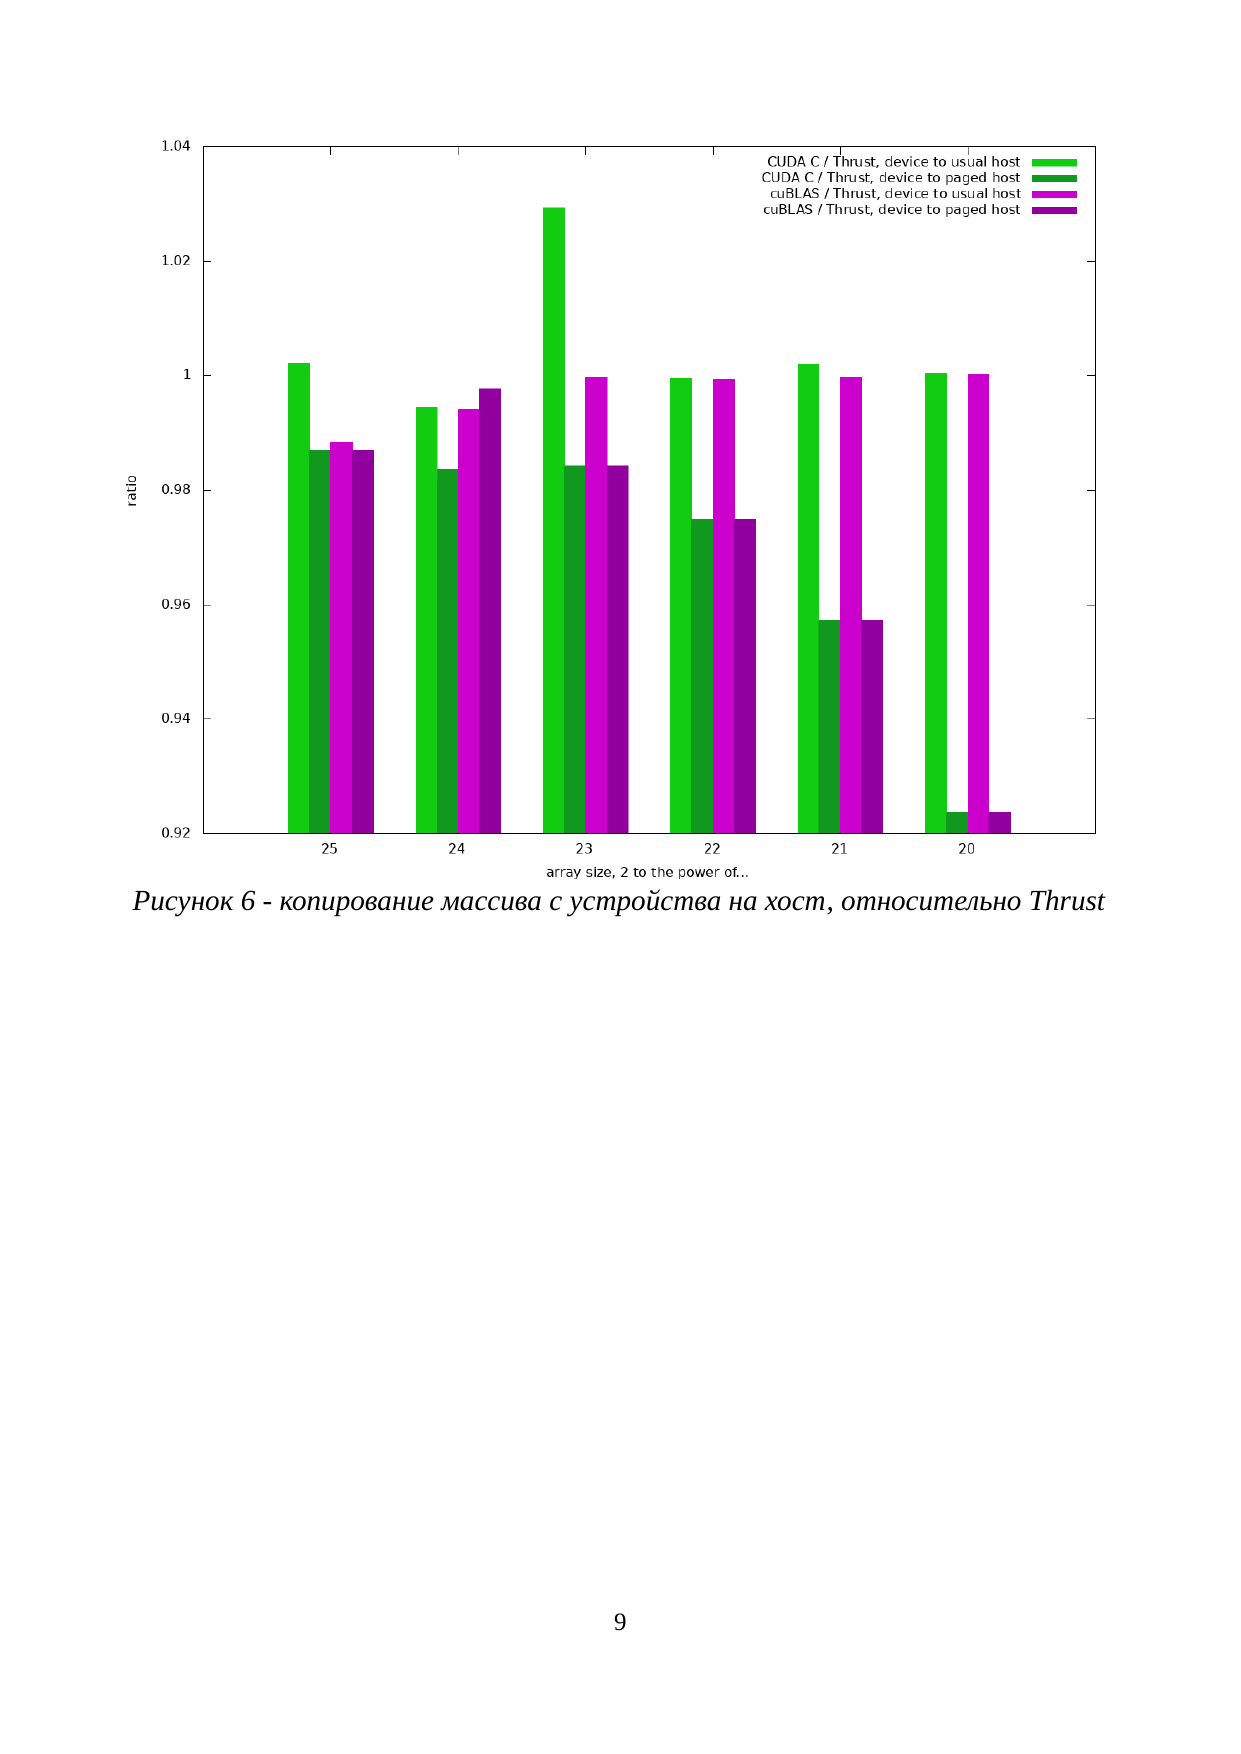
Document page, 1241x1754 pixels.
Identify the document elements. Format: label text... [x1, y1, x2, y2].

text Рисунок 6 - копирование массива с устройства на хост, относительно Thrust [118, 884, 1122, 917]
picture [118, 130, 1123, 884]
